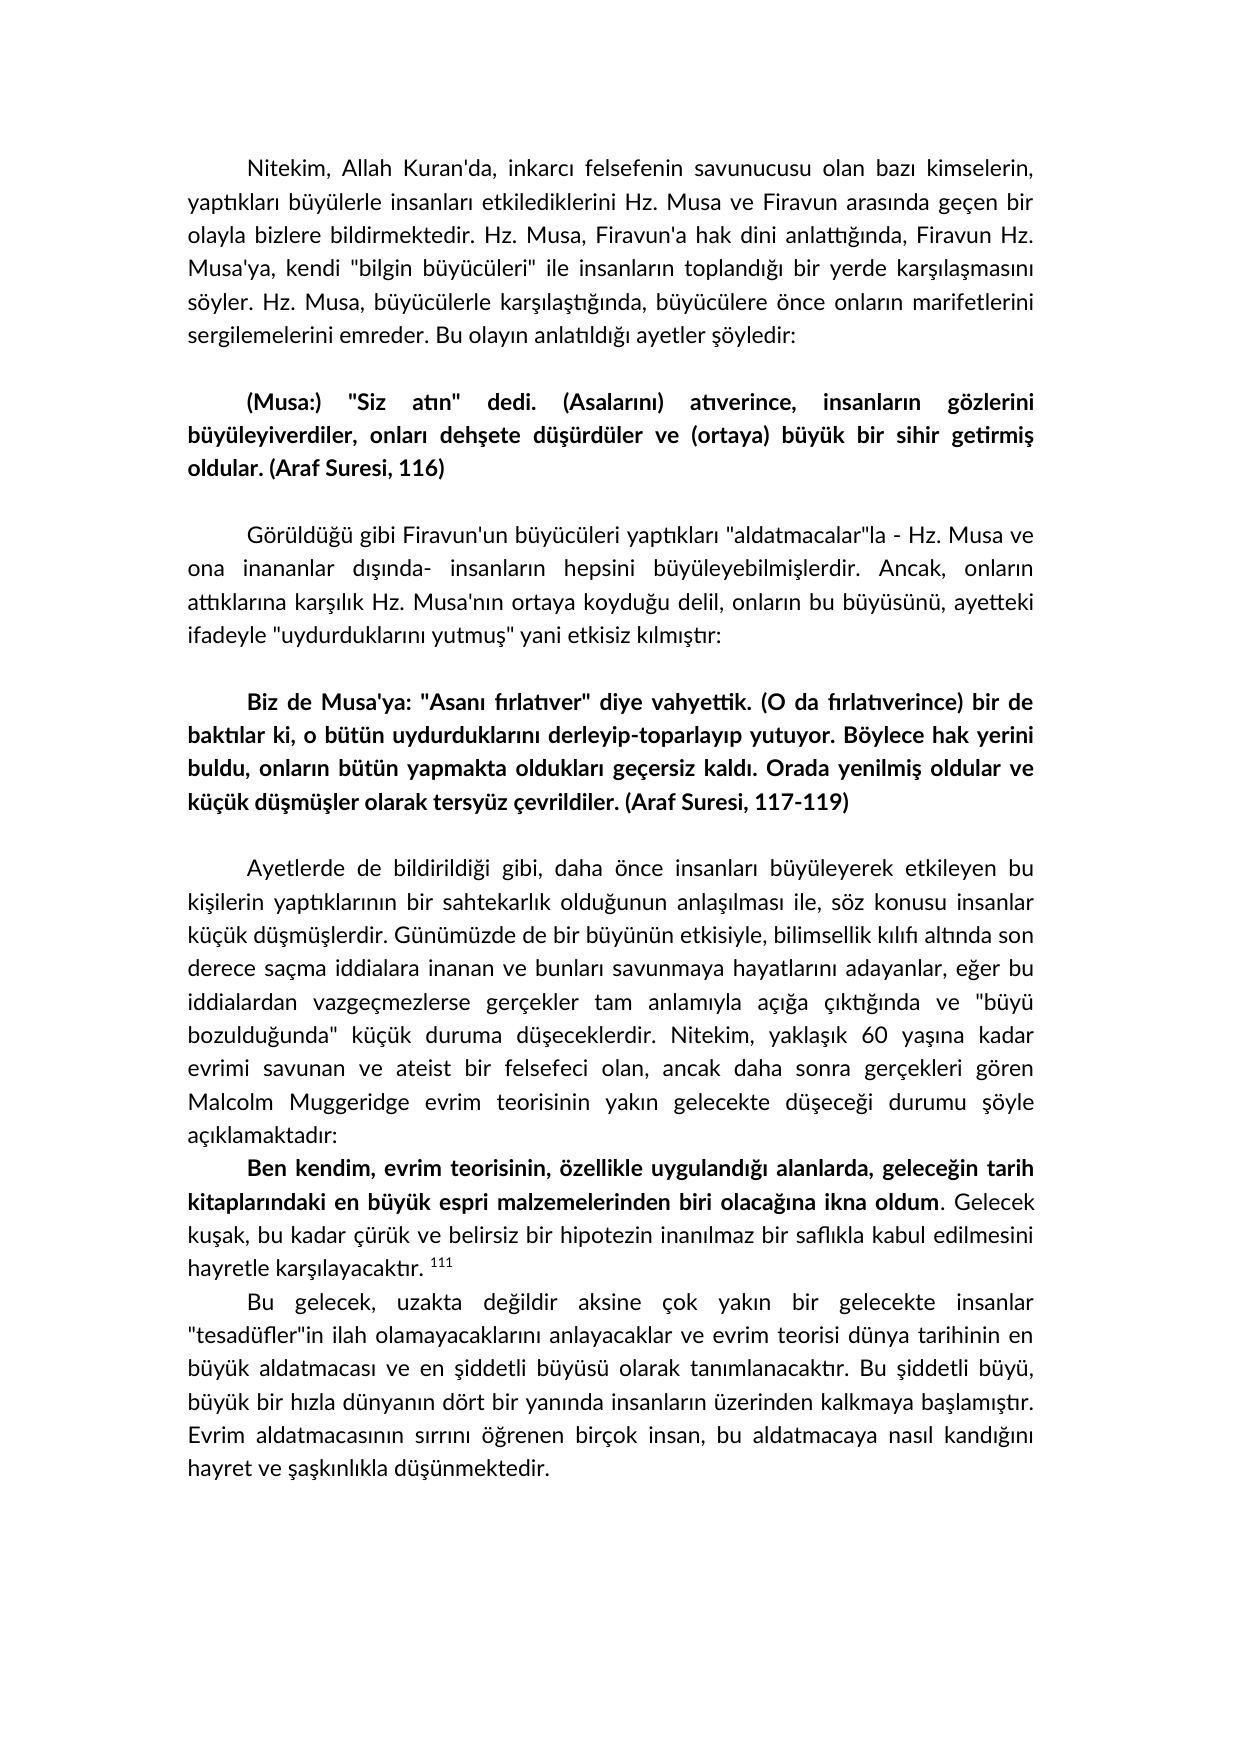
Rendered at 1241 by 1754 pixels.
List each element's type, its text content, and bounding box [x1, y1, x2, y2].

text Biz de Musa'ya: "Asanı fırlatıver" diye vahyettik. (O da fırlatıverince) bir de baktılar ki, o bütün uydurduklarını derleyip-toparlayıp yutuyor. Böylece hak yerini buldu, onların bütün yapmakta oldukları geçersiz kaldı. Orada yenilmiş oldular ve küçük düşmüşler olarak tersyüz çevrildiler. (Araf Suresi, 117-119) [187, 683, 1035, 817]
text Nitekim, Allah Kuran'da, inkarcı felsefenin savunucusu olan bazı kimselerin, yaptıkları büyülerle insanları etkilediklerini Hz. Musa ve Firavun arasında geçen bir olayla bizlere bildirmektedir. Hz. Musa, Firavun'a hak dini anlattığında, Firavun Hz. Musa'ya, kendi "bilgin büyücüleri" ile insanların toplandığı bir yerde karşılaşmasını söyler. Hz. Musa, büyücülerle karşılaştığında, büyücülere önce onların marifetlerini sergilemelerini emreder. Bu olayın anlatıldığı ayetler şöyledir: [187, 150, 1035, 350]
text Ayetlerde de bildirildiği gibi, daha önce insanları büyüleyerek etkileyen bu kişilerin yaptıklarının bir sahtekarlık olduğunun anlaşılması ile, söz konusu insanlar küçük düşmüşlerdir. Günümüzde de bir büyünün etkisiyle, bilimsellik kılıfı altında son derece saçma iddialara inanan ve bunları savunmaya hayatlarını adayanlar, eğer bu iddialardan vazgeçmezlerse gerçekler tam anlamıyla açığa çıktığında ve "büyü bozulduğunda" küçük duruma düşeceklerdir. Nitekim, yaklaşık 60 yaşına kadar evrimi savunan ve ateist bir felsefeci olan, ancak daha sonra gerçekleri gören Malcolm Muggeridge evrim teorisinin yakın gelecekte düşeceği durumu şöyle açıklamaktadır: [187, 850, 1035, 1150]
text (Musa:) "Siz atın" dedi. (Asalarını) atıverince, insanların gözlerini büyüleyiverdiler, onları dehşete düşürdüler ve (ortaya) büyük bir sihir getirmiş oldular. (Araf Suresi, 116) [187, 383, 1035, 483]
text Ben kendim, evrim teorisinin, özellikle uygulandığı alanlarda, geleceğin tarih kitaplarındaki en büyük espri malzemelerinden biri olacağına ikna oldum. Gelecek kuşak, bu kadar çürük ve belirsiz bir hipotezin inanılmaz bir saflıkla kabul edilmesini hayretle karşılayacaktır. 111 [187, 1150, 1035, 1283]
text Bu gelecek, uzakta değildir aksine çok yakın bir gelecekte insanlar "tesadüfler"in ilah olamayacaklarını anlayacaklar ve evrim teorisi dünya tarihinin en büyük aldatmacası ve en şiddetli büyüsü olarak tanımlanacaktır. Bu şiddetli büyü, büyük bir hızla dünyanın dört bir yanında insanların üzerinden kalkmaya başlamıştır. Evrim aldatmacasının sırrını öğrenen birçok insan, bu aldatmacaya nasıl kandığını hayret ve şaşkınlıkla düşünmektedir. [187, 1283, 1035, 1483]
text Görüldüğü gibi Firavun'un büyücüleri yaptıkları "aldatmacalar"la - Hz. Musa ve ona inananlar dışında- insanların hepsini büyüleyebilmişlerdir. Ancak, onların attıklarına karşılık Hz. Musa'nın ortaya koyduğu delil, onların bu büyüsünü, ayetteki ifadeyle "uydurduklarını yutmuş" yani etkisiz kılmıştır: [187, 517, 1035, 650]
